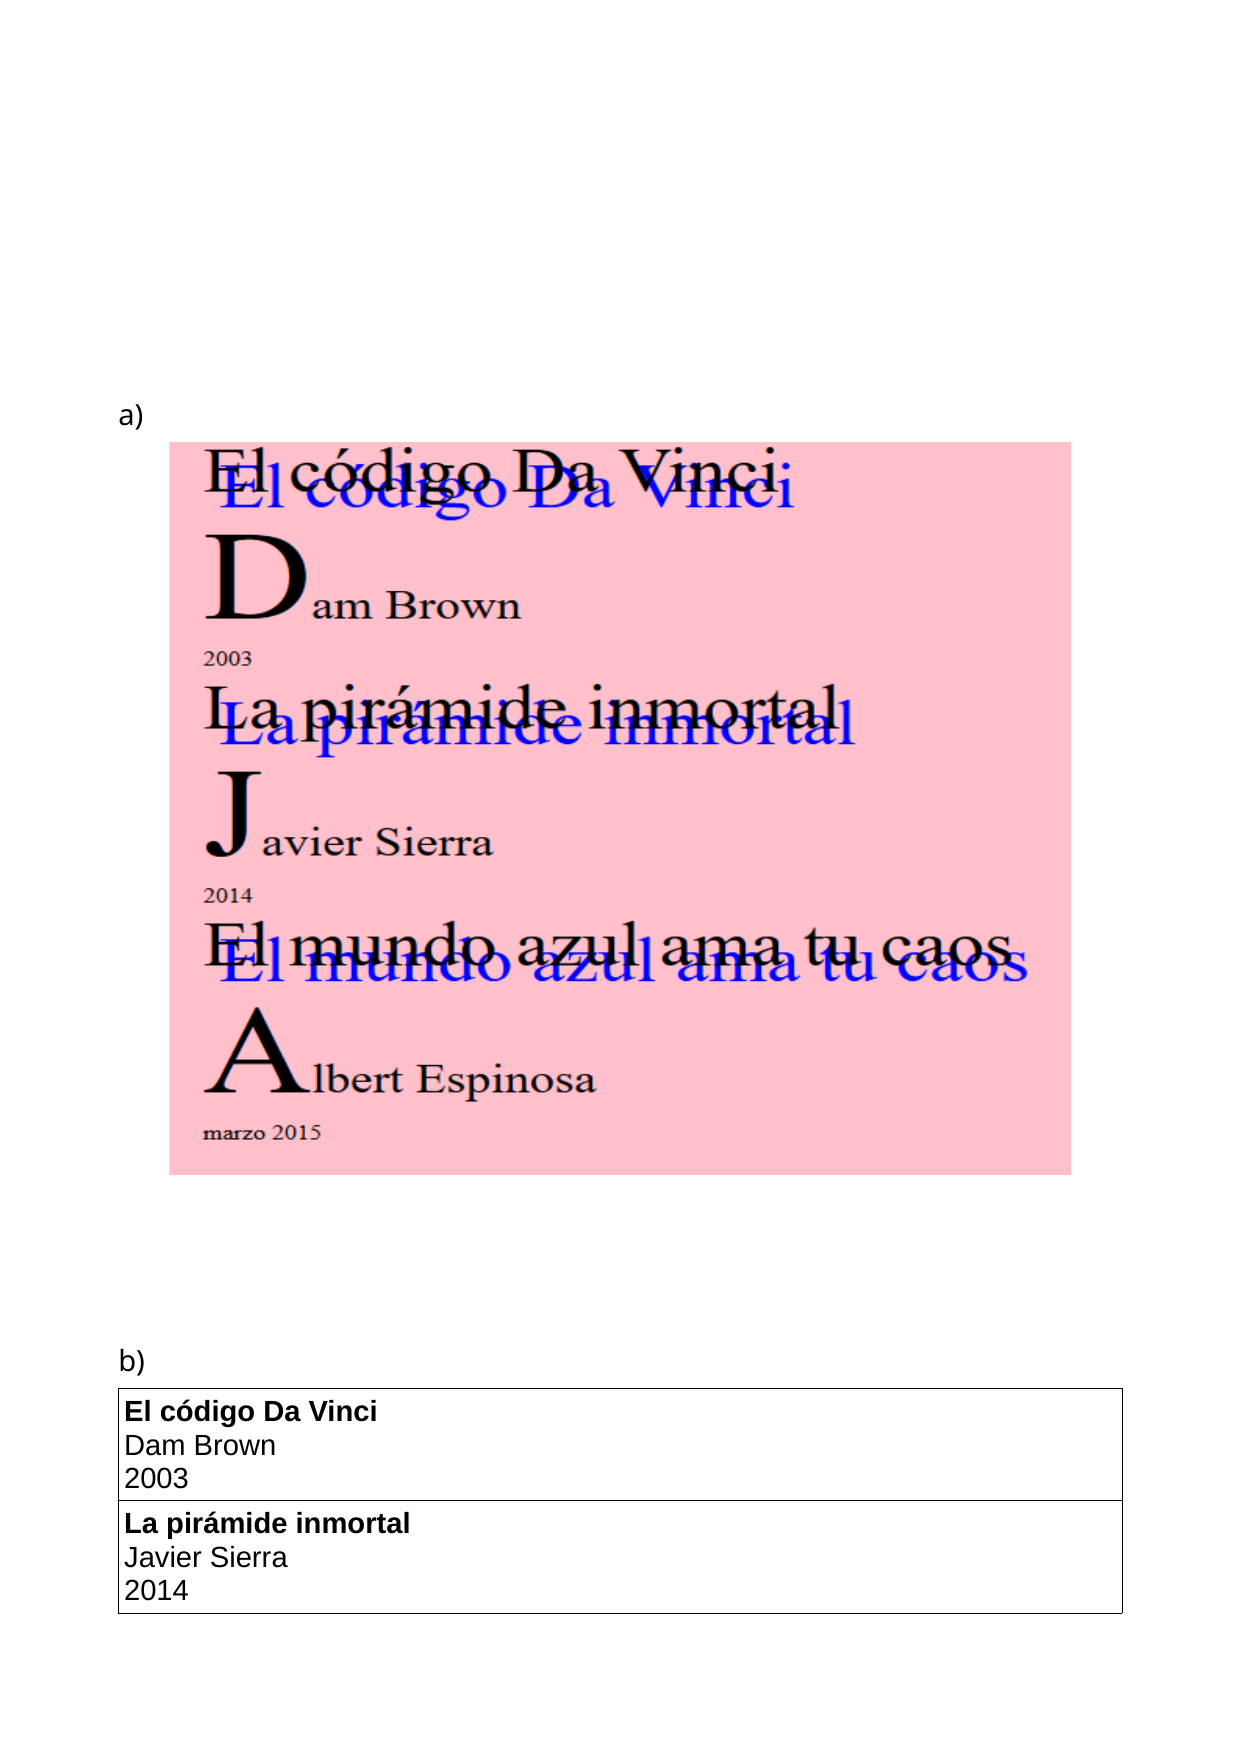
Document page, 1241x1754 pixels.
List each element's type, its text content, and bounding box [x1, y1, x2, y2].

text a) [118, 395, 1122, 434]
table_header El código Da Vinci Dam Brown 2003 [119, 1389, 1122, 1500]
text b) [118, 1341, 1122, 1380]
picture [169, 442, 1071, 1175]
table_cell La pirámide inmortal Javier Sierra 2014 [119, 1501, 1122, 1612]
